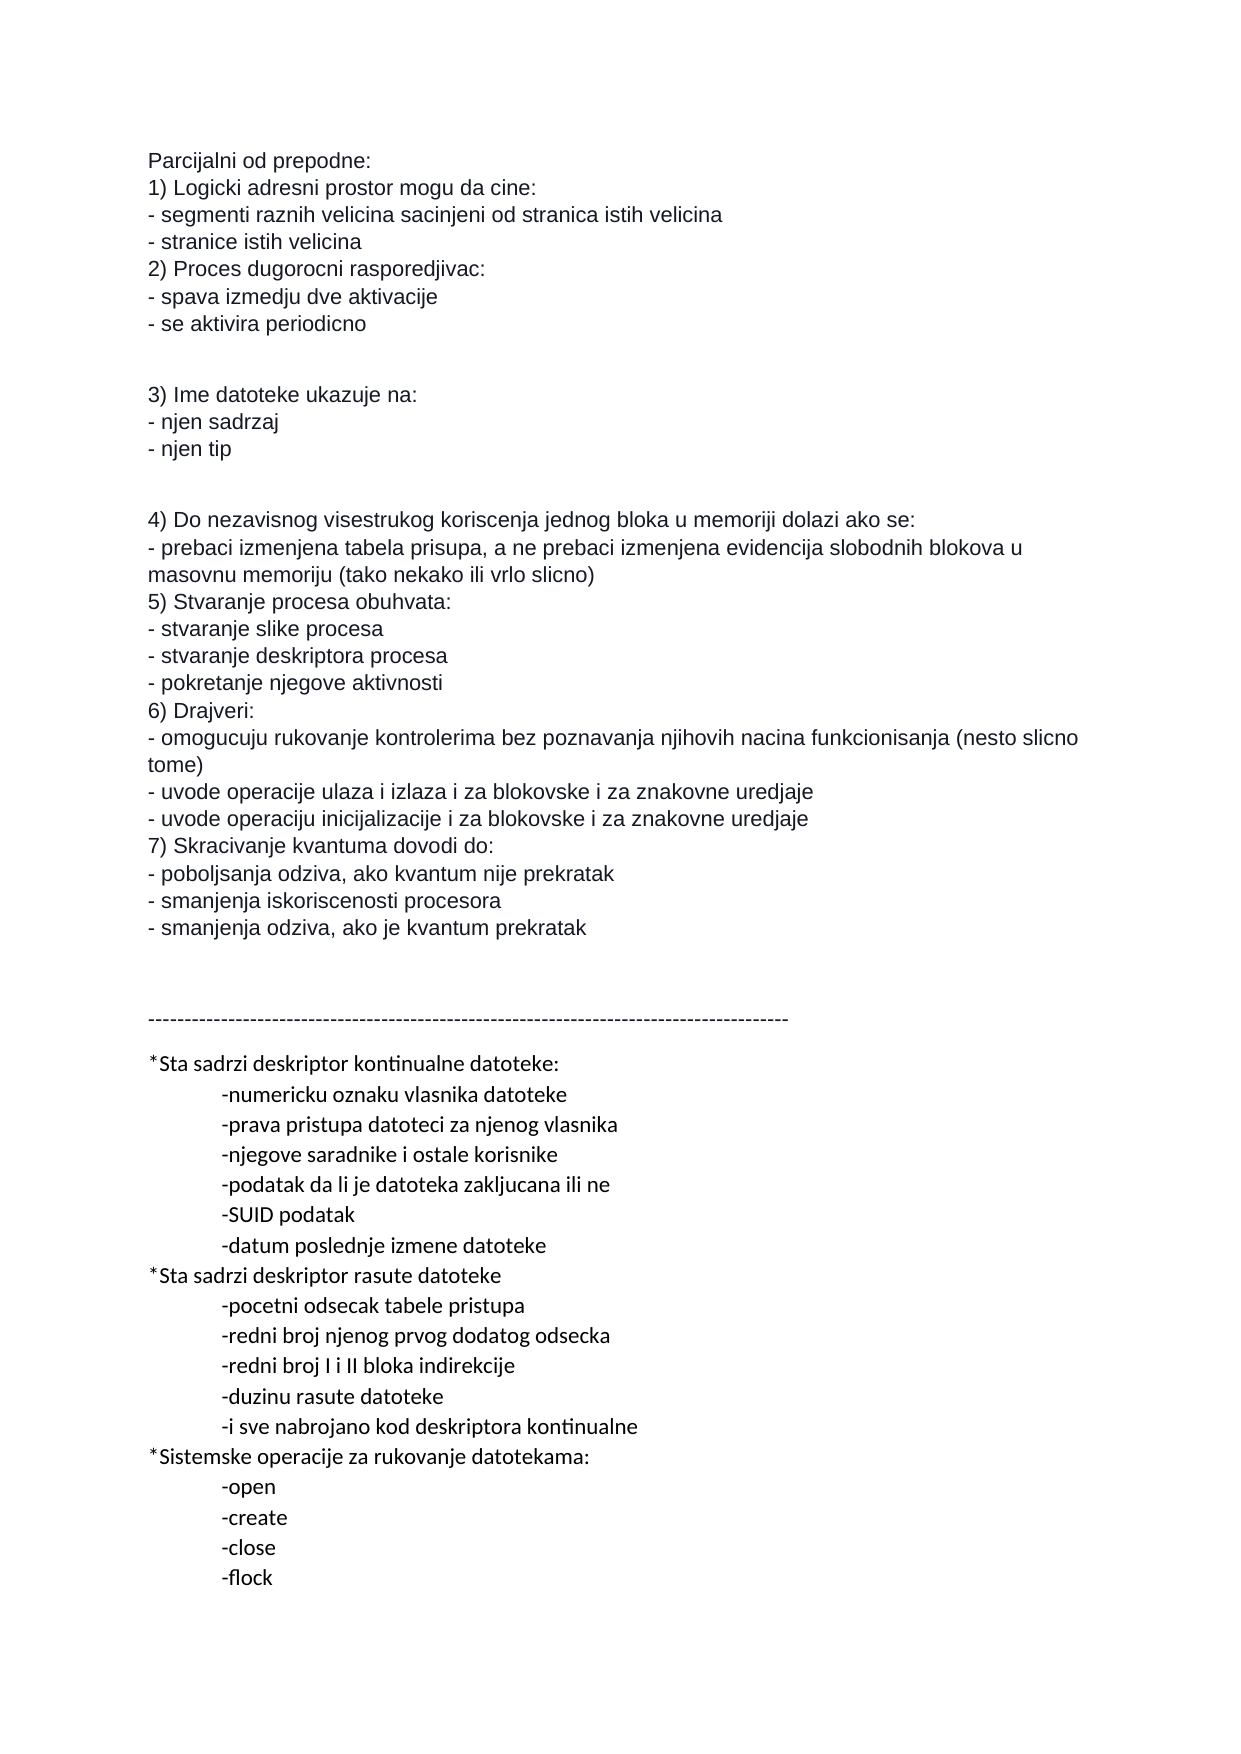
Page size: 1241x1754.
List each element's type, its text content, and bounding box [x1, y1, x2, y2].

text *Sta sadrzi deskriptor rasute datoteke [148, 1261, 1093, 1289]
text ---------------------------------------------------------------------------------------- [148, 1006, 1093, 1031]
text 4) Do nezavisnog visestrukog koriscenja jednog bloka u memoriji dolazi ako se: - prebaci izmenjena tabela prisupa, a ne prebaci izmenjena evidencija slobodnih blokova u masovnu memoriju (tako nekako ili vrlo slicno) 5) Stvaranje procesa obuhvata: - stvaranje slike procesa - stvaranje deskriptora procesa - pokretanje njegove aktivnosti 6) Drajveri: - omogucuju rukovanje kontrolerima bez poznavanja njihovih nacina funkcionisanja (nesto slicno tome) - uvode operacije ulaza i izlaza i za blokovske i za znakovne uredjaje - uvode operaciju inicijalizacije i za blokovske i za znakovne uredjaje 7) Skracivanje kvantuma dovodi do: - poboljsanja odziva, ako kvantum nije prekratak - smanjenja iskoriscenosti procesora - smanjenja odziva, ako je kvantum prekratak [148, 480, 1093, 940]
text -duzinu rasute datoteke [148, 1382, 1093, 1410]
text -prava pristupa datoteci za njenog vlasnika [148, 1110, 1093, 1138]
text 3) Ime datoteke ukazuje na: - njen sadrzaj - njen tip [148, 354, 1093, 461]
text Parcijalni od prepodne: 1) Logicki adresni prostor mogu da cine: - segmenti raznih velicina sacinjeni od stranica istih velicina - stranice istih velicina 2) Proces dugorocni rasporedjivac: - spava izmedju dve aktivacije - se aktivira periodicno [148, 148, 1093, 336]
text -flock [148, 1563, 1093, 1591]
text *Sta sadrzi deskriptor kontinualne datoteke: [148, 1049, 1093, 1078]
text -redni broj njenog prvog dodatog odsecka [148, 1321, 1093, 1349]
text -njegove saradnike i ostale korisnike [148, 1140, 1093, 1168]
text -podatak da li je datoteka zakljucana ili ne [148, 1170, 1093, 1198]
text *Sistemske operacije za rukovanje datotekama: [148, 1442, 1093, 1470]
text -datum poslednje izmene datoteke [148, 1231, 1093, 1259]
text -SUID podatak [148, 1201, 1093, 1229]
text -open [148, 1472, 1093, 1501]
text -i sve nabrojano kod deskriptora kontinualne [148, 1412, 1093, 1440]
text -close [148, 1533, 1093, 1561]
text -redni broj I i II bloka indirekcije [148, 1352, 1093, 1380]
text -create [148, 1503, 1093, 1531]
text -numericku oznaku vlasnika datoteke [148, 1080, 1093, 1108]
text -pocetni odsecak tabele pristupa [148, 1291, 1093, 1319]
